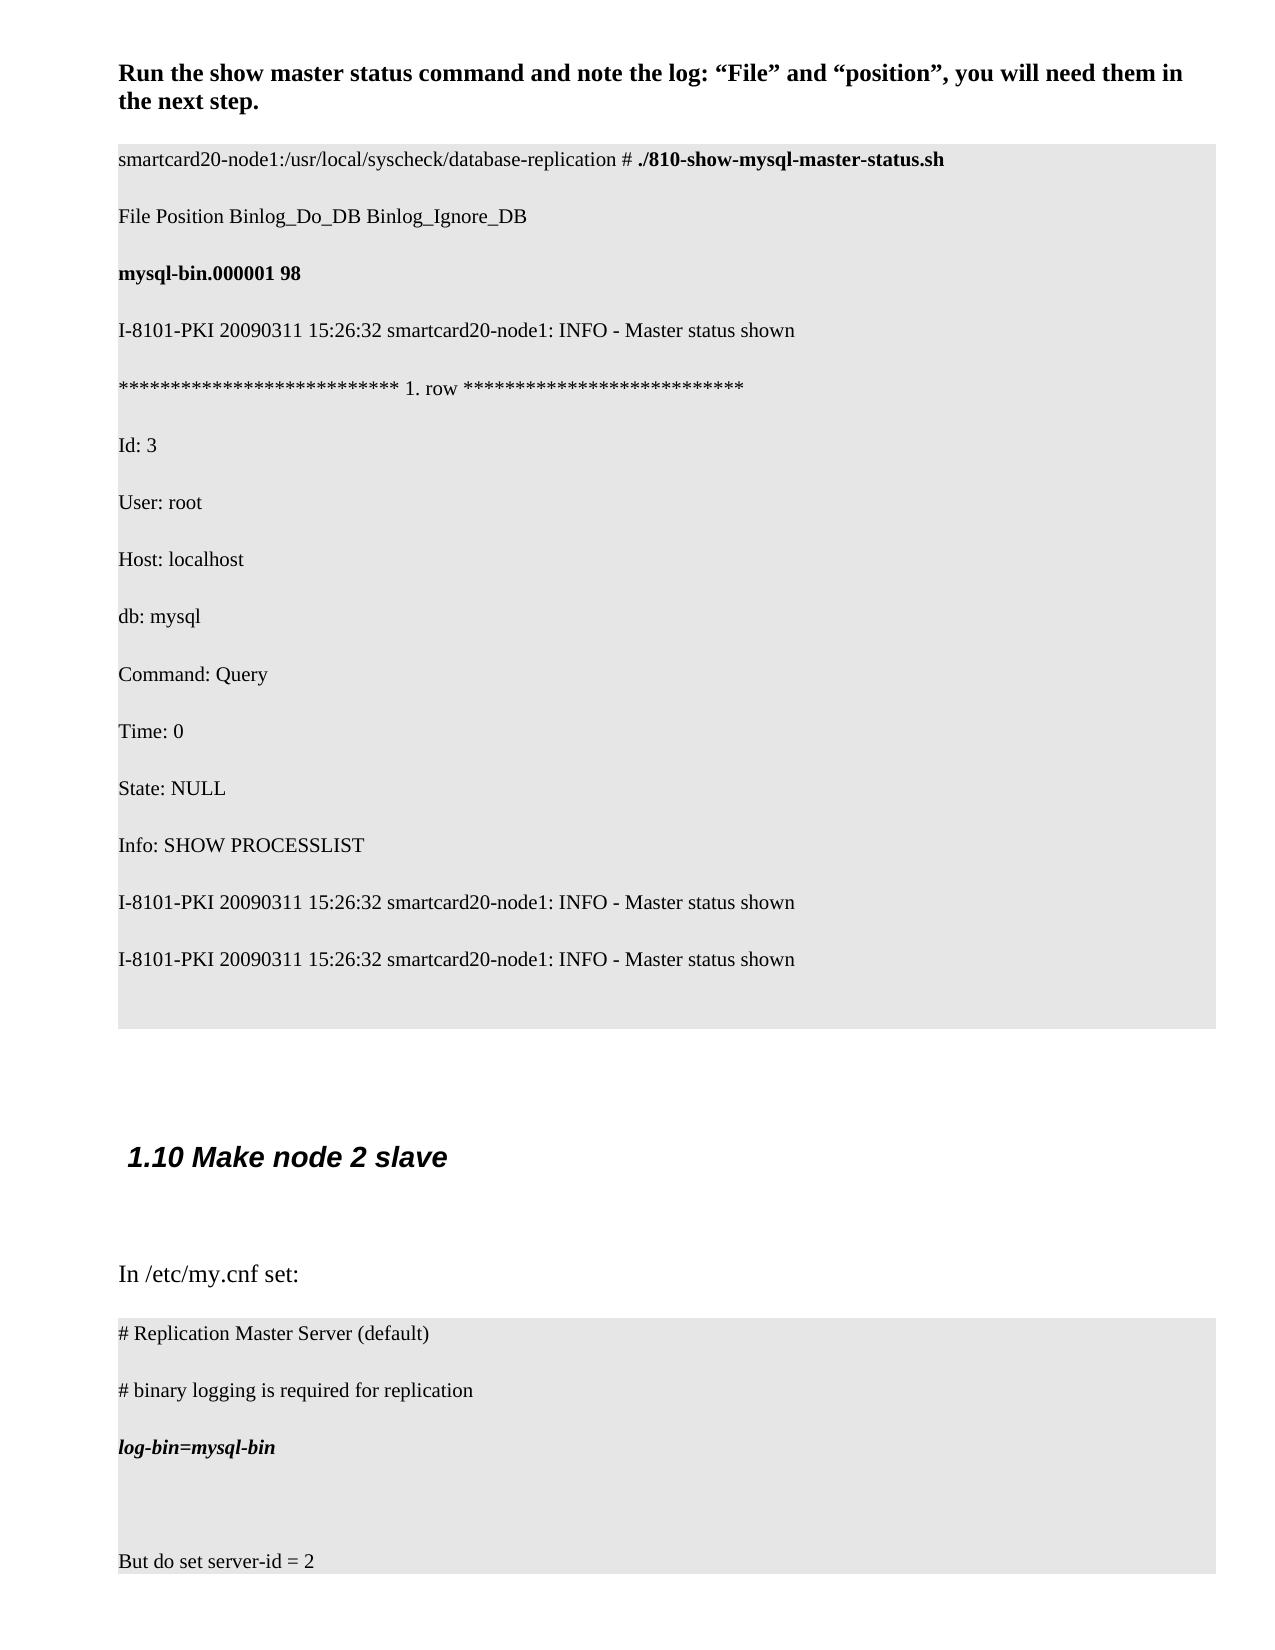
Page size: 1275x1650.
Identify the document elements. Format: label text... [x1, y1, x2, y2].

text *************************** 1. row *************************** [118, 373, 1216, 400]
text Info: SHOW PROCESSLIST [118, 830, 1216, 858]
text mysql-bin.000001 98 [118, 258, 1216, 286]
text Time: 0 [118, 716, 1216, 743]
text Host: localhost [118, 544, 1216, 572]
text In /etc/my.cnf set: [118, 1260, 1216, 1288]
text File Position Binlog_Do_DB Binlog_Ignore_DB [118, 201, 1216, 229]
text I-8101-PKI 20090311 15:26:32 smartcard20-node1: INFO - Master status shown [118, 316, 1216, 343]
text I-8101-PKI 20090311 15:26:32 smartcard20-node1: INFO - Master status shown [118, 887, 1216, 915]
text Command: Query [118, 659, 1216, 686]
text Run the show master status command and note the log: “File” and “position”, you will need them in the next step. [118, 59, 1216, 114]
text Id: 3 [118, 430, 1216, 458]
text # binary logging is required for replication [118, 1375, 1216, 1402]
text User: root [118, 487, 1216, 515]
text But do set server-id = 2 [118, 1546, 1216, 1574]
text smartcard20-node1:/usr/local/syscheck/database-replication # ./810-show-mysql-master-status.sh [118, 144, 1216, 172]
text I-8101-PKI 20090311 15:26:32 smartcard20-node1: INFO - Master status shown [118, 944, 1216, 972]
text State: NULL [118, 773, 1216, 801]
subtitle 1.10 Make node 2 slave [127, 1141, 1207, 1174]
text # Replication Master Server (default) [118, 1318, 1216, 1345]
text log-bin=mysql-bin [118, 1432, 1216, 1460]
text db: mysql [118, 601, 1216, 629]
